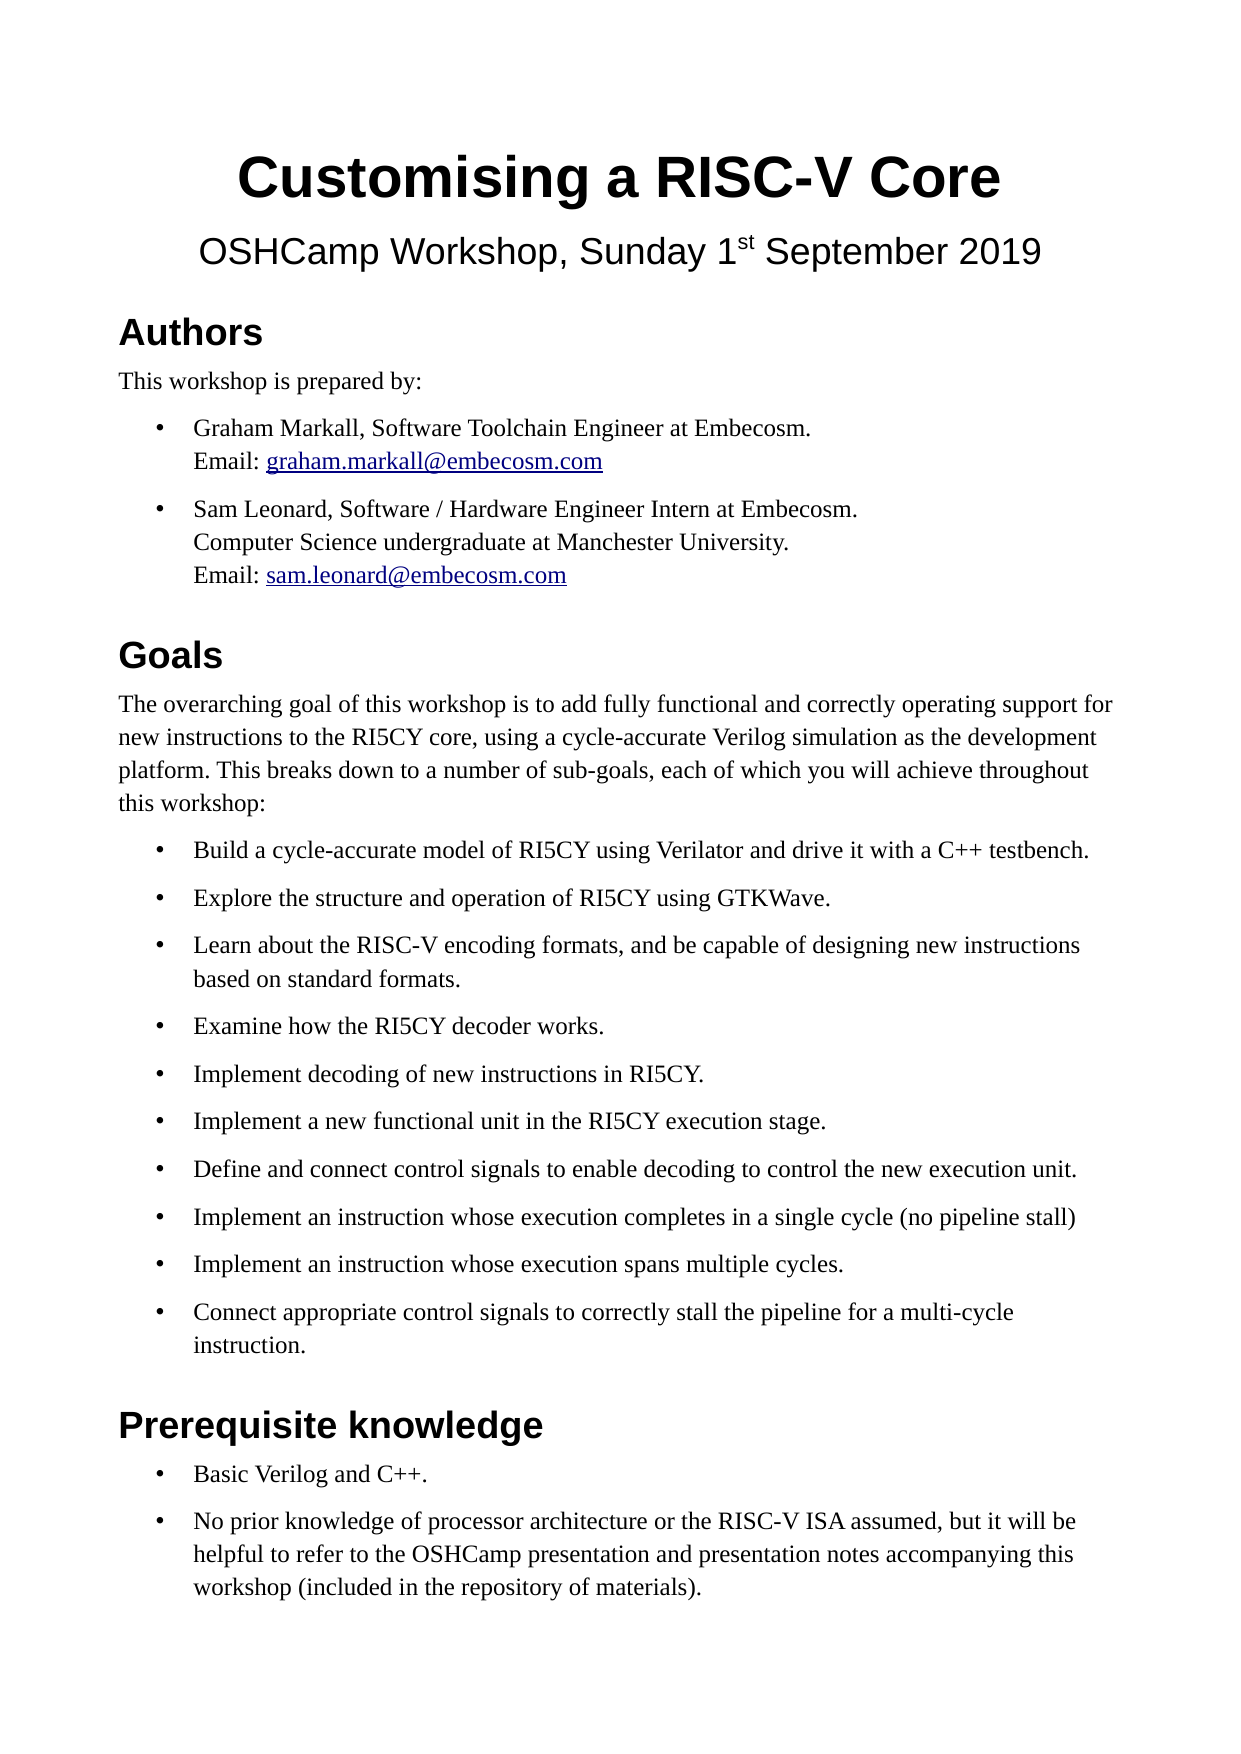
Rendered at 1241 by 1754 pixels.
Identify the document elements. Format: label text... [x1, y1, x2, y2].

text The overarching goal of this workshop is to add fully functional and correctly operating support for new instructions to the RI5CY core, using a cycle-accurate Verilog simulation as the development platform. This breaks down to a number of sub-goals, each of which you will achieve throughout this workshop: [118, 689, 1122, 817]
list Basic Verilog and C++. [156, 1459, 1122, 1487]
list Build a cycle-accurate model of RI5CY using Verilator and drive it with a C++ testbench. [156, 835, 1122, 864]
list Implement an instruction whose execution completes in a single cycle (no pipeline stall) [156, 1202, 1122, 1230]
list No prior knowledge of processor architecture or the RISC-V ISA assumed, but it will be helpful to refer to the OSHCamp presentation and presentation notes accompanying this workshop (included in the repository of materials). [156, 1506, 1122, 1601]
subtitle OSHCamp Workshop, Sunday 1st September 2019 [118, 229, 1122, 272]
list Define and connect control signals to enable decoding to control the new execution unit. [156, 1154, 1122, 1183]
subtitle Goals [118, 633, 1122, 676]
list Examine how the RI5CY decoder works. [156, 1011, 1122, 1040]
text This workshop is prepared by: [118, 366, 1122, 394]
list Learn about the RISC-V encoding formats, and be capable of designing new instructions based on standard formats. [156, 931, 1122, 992]
list Explore the structure and operation of RI5CY using GTKWave. [156, 883, 1122, 912]
list Implement an instruction whose execution spans multiple cycles. [156, 1249, 1122, 1278]
list Graham Markall, Software Toolchain Engineer at Embecosm. Email: graham.markall@embecosm.com [156, 413, 1122, 475]
subtitle Authors [118, 309, 1122, 353]
list Implement decoding of new instructions in RI5CY. [156, 1059, 1122, 1088]
title Customising a RISC-V Core [118, 143, 1122, 210]
list Implement a new functional unit in the RI5CY execution stage. [156, 1106, 1122, 1135]
list Connect appropriate control signals to correctly stall the pipeline for a multi-cycle instruction. [156, 1297, 1122, 1359]
list Sam Leonard, Software / Hardware Engineer Intern at Embecosm. Computer Science undergraduate at Manchester University. Email: sam.leonard@embecosm.com [156, 494, 1122, 589]
subtitle Prerequisite knowledge [118, 1402, 1122, 1446]
